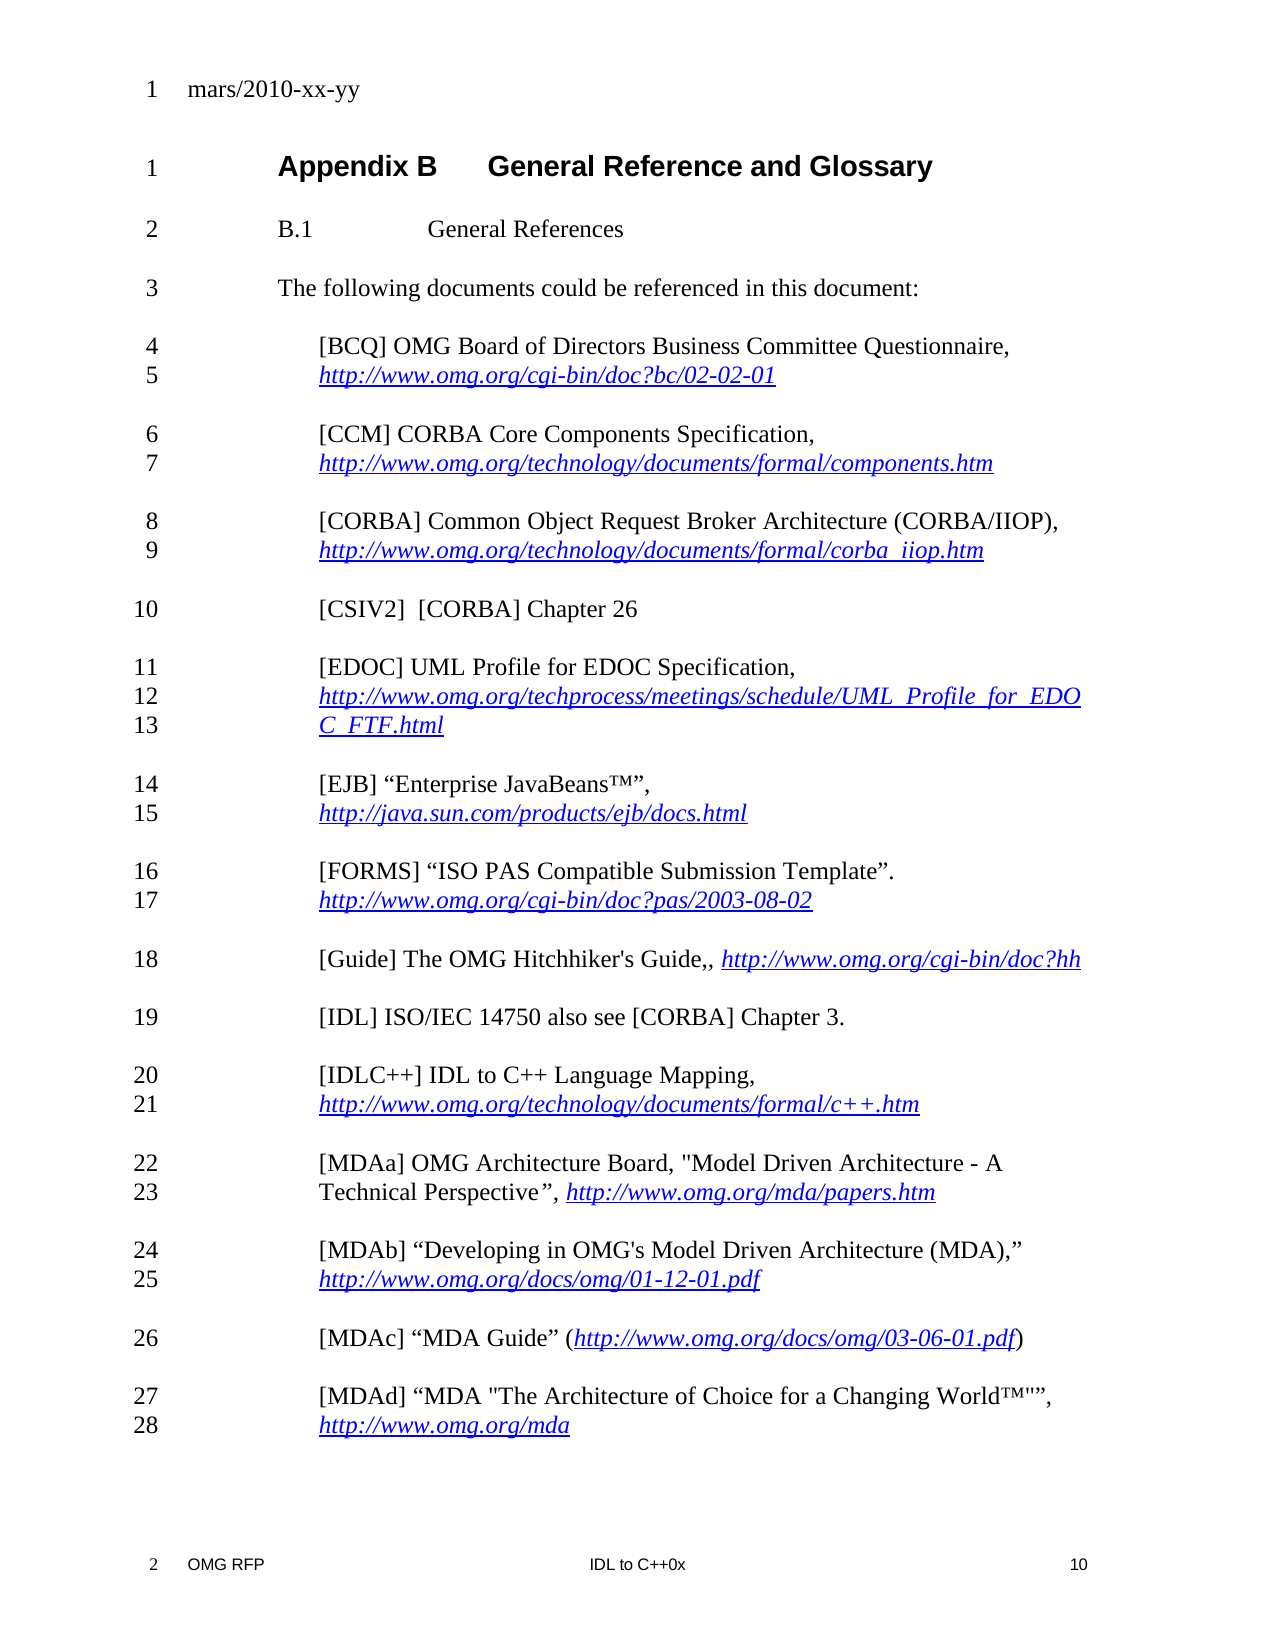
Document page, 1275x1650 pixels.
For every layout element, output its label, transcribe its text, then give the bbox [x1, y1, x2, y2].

text [FORMS] “ISO PAS Compatible Submission Template”. http://www.omg.org/cgi-bin/doc?pas/2003-08-02 [319, 856, 1087, 914]
subtitle Appendix B General Reference and Glossary [187, 150, 1087, 183]
text [CSIV2] [CORBA] Chapter 26 [319, 594, 1087, 623]
text B.1 General References [277, 214, 1087, 244]
text [MDAd] “MDA "The Architecture of Choice for a Changing World™"”, http://www.omg.org/mda [319, 1381, 1087, 1439]
text [IDLC++] IDL to C++ Language Mapping, http://www.omg.org/technology/documents/formal/c++.htm [319, 1060, 1087, 1119]
text [MDAa] OMG Architecture Board, "Model Driven Architecture - A Technical Perspective”, http://www.omg.org/mda/papers.htm [319, 1148, 1087, 1206]
text [MDAc] “MDA Guide” (http://www.omg.org/docs/omg/03-06-01.pdf) [319, 1323, 1087, 1352]
text [EJB] “Enterprise JavaBeans™”, http://java.sun.com/products/ejb/docs.html [319, 769, 1087, 827]
text The following documents could be referenced in this document: [277, 273, 1087, 302]
text [MDAb] “Developing in OMG's Model Driven Architecture (MDA),” http://www.omg.org/docs/omg/01-12-01.pdf [319, 1235, 1087, 1294]
text [CORBA] Common Object Request Broker Architecture (CORBA/IIOP), http://www.omg.org/technology/documents/formal/corba_iiop.htm [319, 506, 1087, 564]
text [IDL] ISO/IEC 14750 also see [CORBA] Chapter 3. [319, 1002, 1087, 1031]
text [CCM] CORBA Core Components Specification, http://www.omg.org/technology/documents/formal/components.htm [319, 419, 1087, 477]
